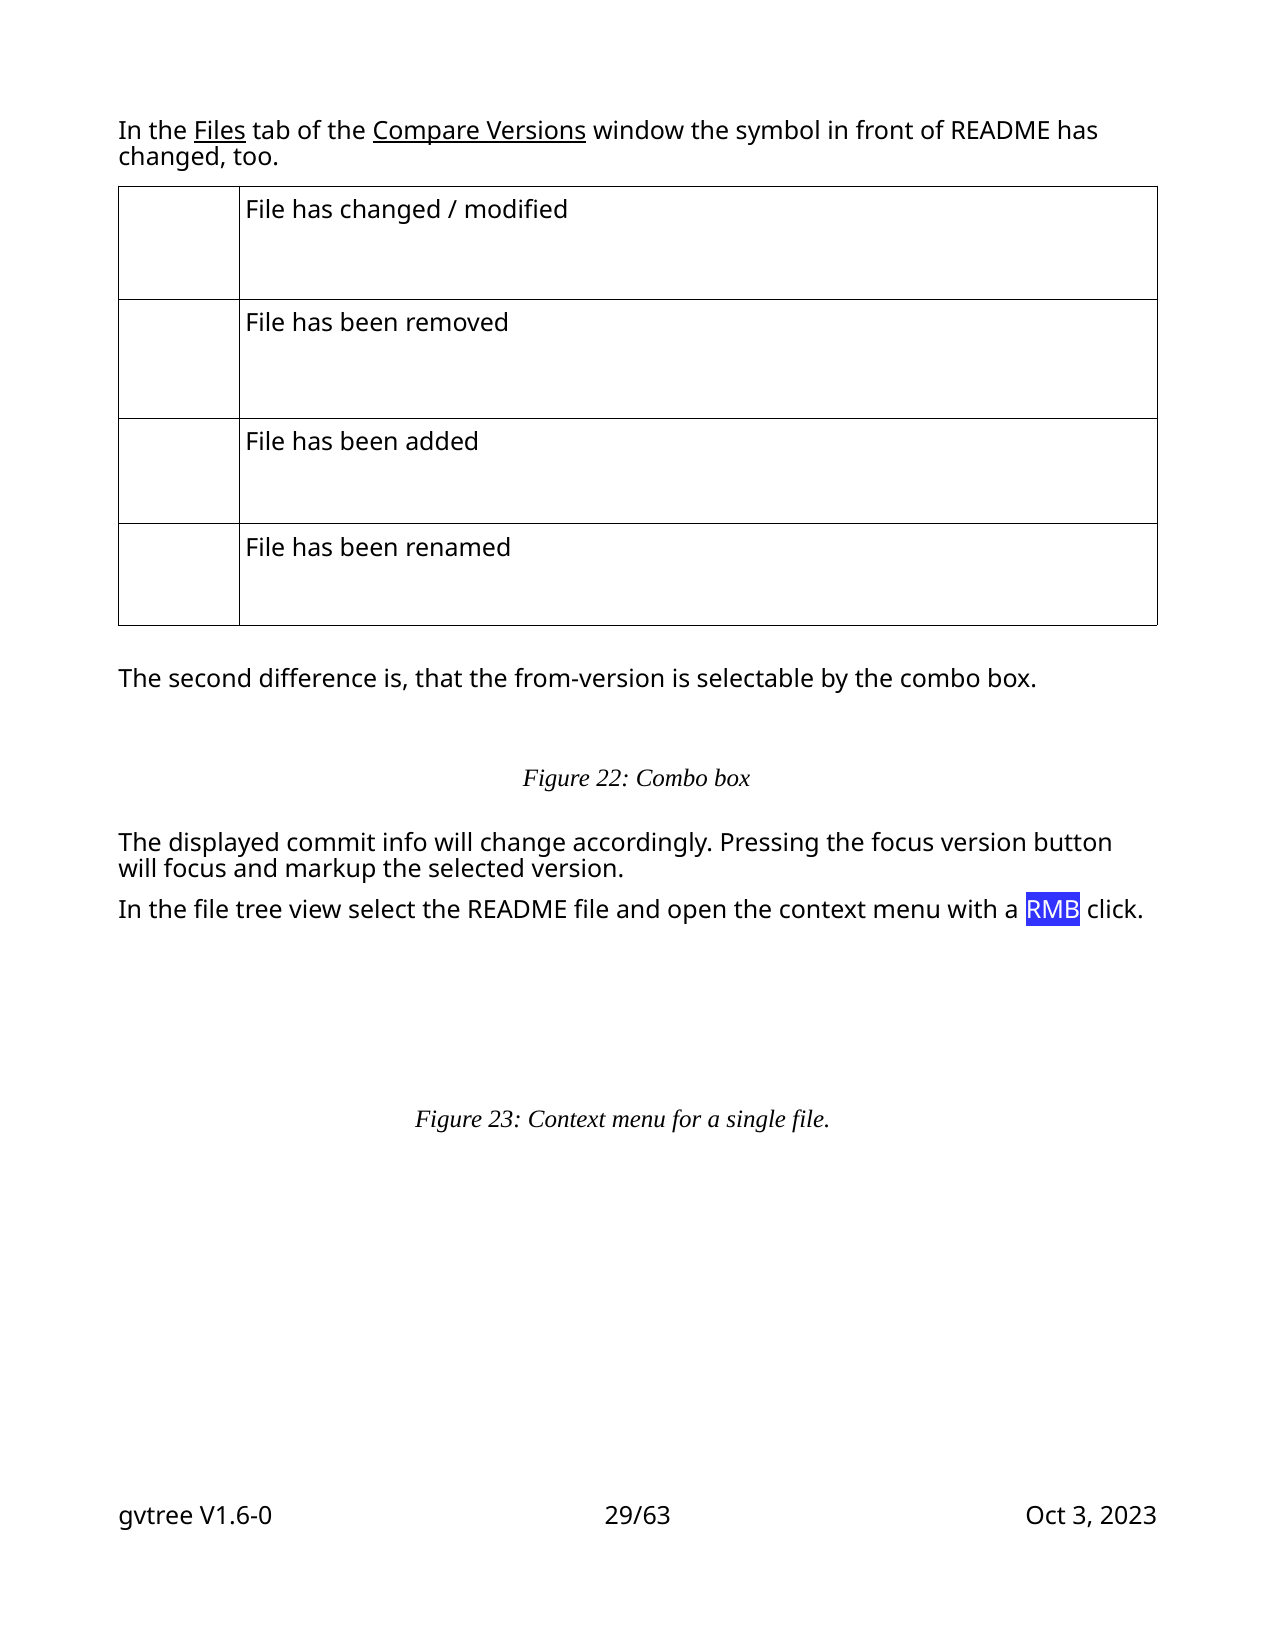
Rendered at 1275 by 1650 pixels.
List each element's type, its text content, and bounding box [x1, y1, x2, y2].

table_cell [119, 300, 239, 418]
table_cell [119, 419, 239, 523]
table_cell [119, 524, 239, 625]
text Figure 23: Context menu for a single file. [415, 951, 860, 1132]
table_header File has changed / modified [240, 187, 1157, 299]
table_cell File has been added [240, 419, 1157, 523]
text The second difference is, that the from-version is selectable by the combo box. [118, 666, 1157, 692]
table_cell File has been renamed [240, 524, 1157, 625]
text The displayed commit info will change accordingly. Pressing the focus version button will focus and markup the selected version. [118, 830, 1157, 883]
table_cell File has been removed [240, 300, 1157, 418]
text Figure 22: Combo box [384, 719, 891, 792]
text In the Files tab of the Compare Versions window the symbol in front of README has changed, too. [118, 118, 1157, 171]
text In the file tree view select the README file and open the context menu with a RMB click. [118, 898, 1157, 924]
table_header [119, 187, 239, 299]
